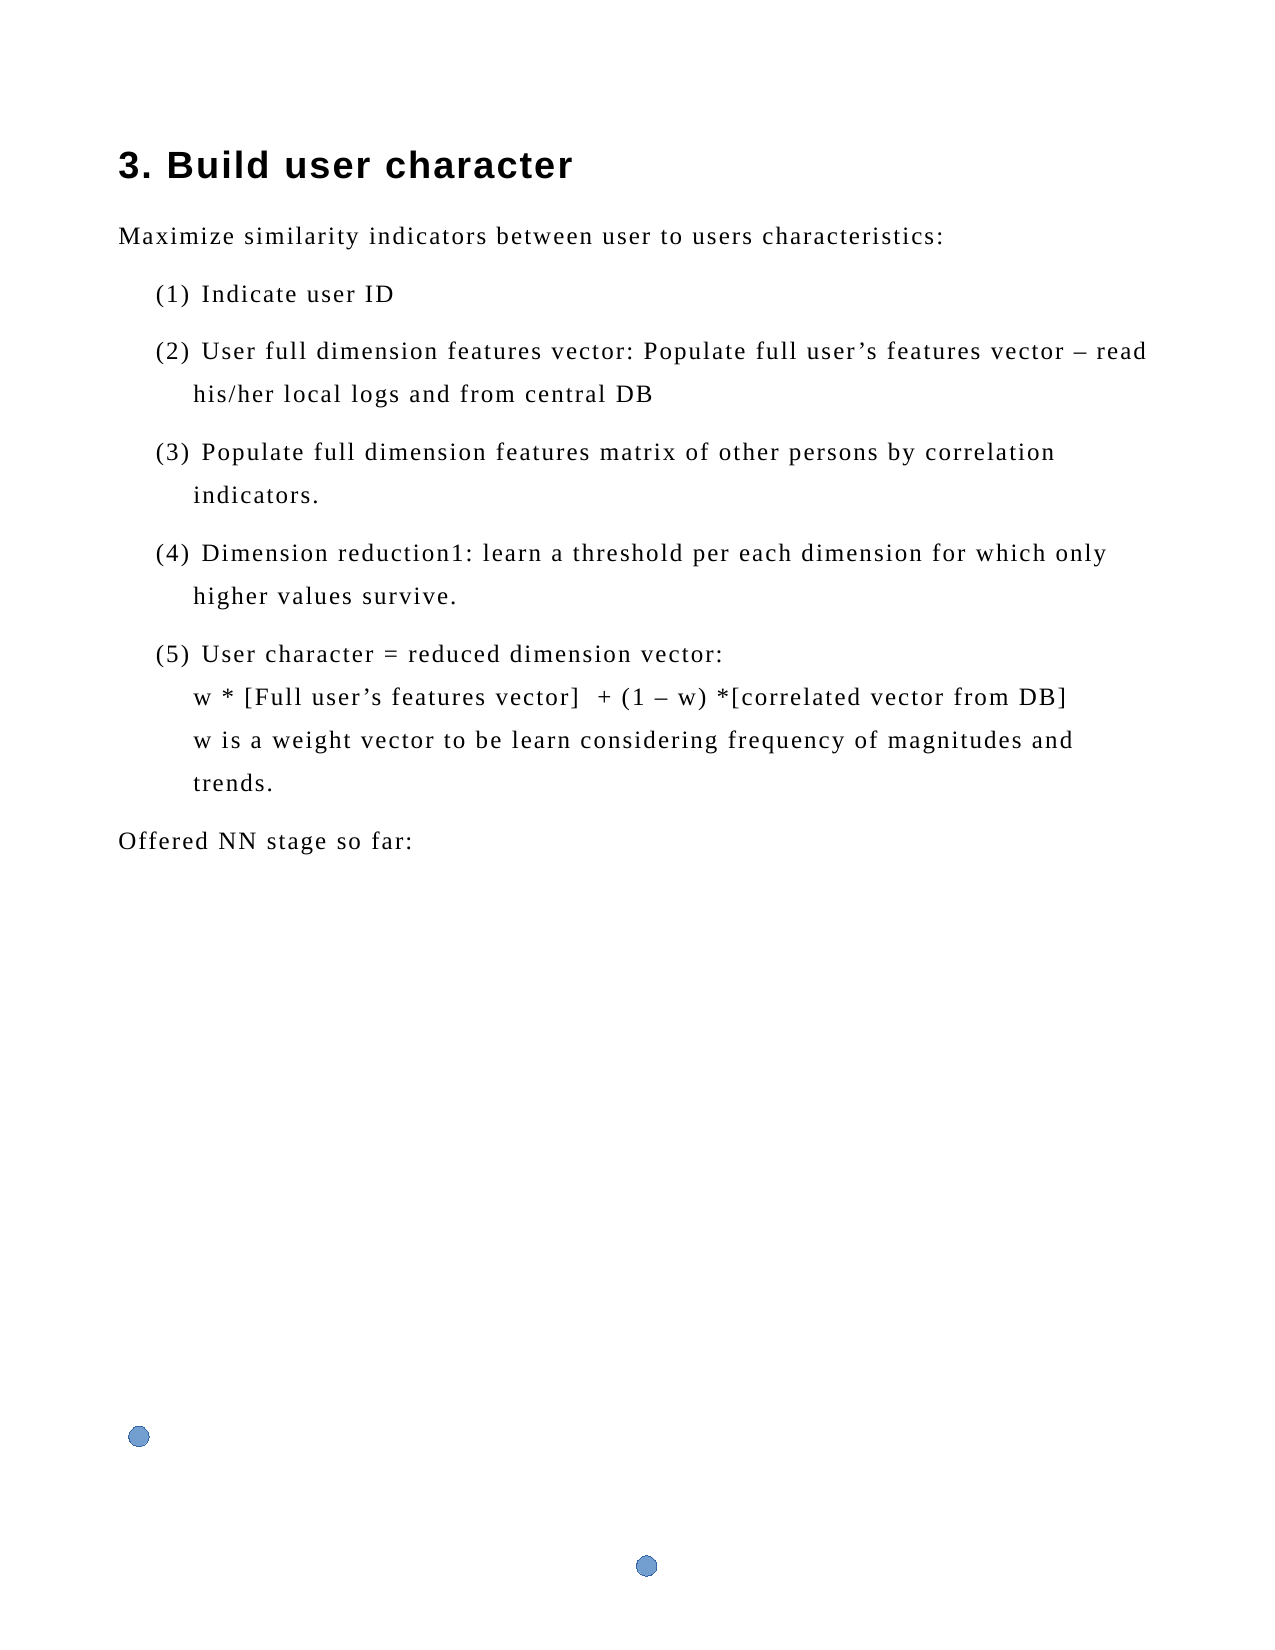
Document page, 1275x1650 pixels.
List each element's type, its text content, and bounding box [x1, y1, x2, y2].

text Offered NN stage so far: [118, 826, 1157, 855]
list Dimension reduction1: learn a threshold per each dimension for which only higher values survive. [156, 538, 1157, 610]
list Populate full dimension features matrix of other persons by correlation indicators. [156, 437, 1157, 509]
text Maximize similarity indicators between user to users characteristics: [118, 221, 1157, 250]
list User character = reduced dimension vector: w * [Full user’s features vector] + (1 – w) *[correlated vector from DB] w is a weight vector to be learn considering frequency of magnitudes and trends. [156, 639, 1157, 797]
subtitle 3. Build user character [118, 143, 1157, 187]
list Indicate user ID [156, 279, 1157, 307]
list User full dimension features vector: Populate full user’s features vector – read his/her local logs and from central DB [156, 336, 1157, 408]
